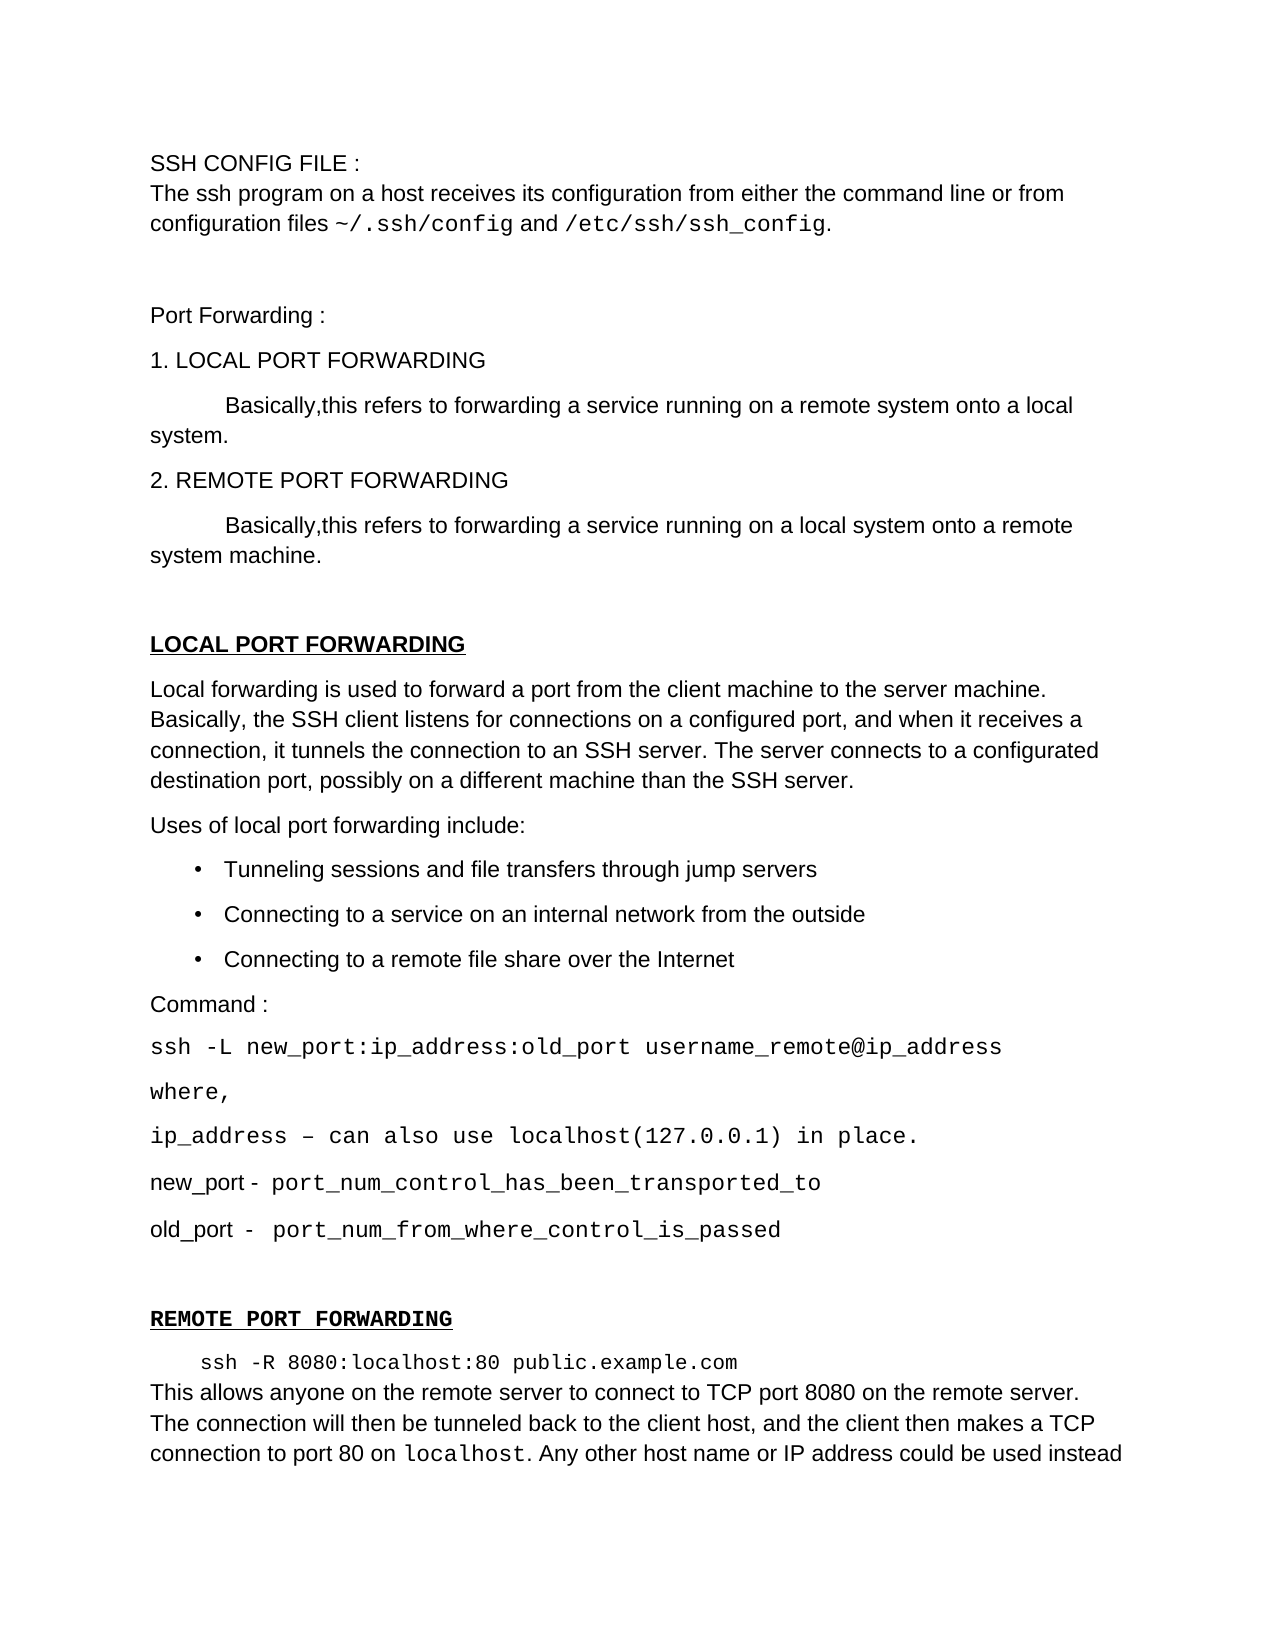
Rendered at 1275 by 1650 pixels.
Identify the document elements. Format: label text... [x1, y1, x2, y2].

text ssh -L new_port:ip_address:old_port username_remote@ip_address [150, 1036, 1125, 1062]
list Tunneling sessions and file transfers through jump servers [194, 856, 1125, 883]
text The ssh program on a host receives its configuration from either the command line or from configuration files ~/.ssh/config and /etc/ssh/ssh_config. [150, 180, 1125, 239]
text This allows anyone on the remote server to connect to TCP port 8080 on the remote server. The connection will then be tunneled back to the client host, and the client then makes a TCP connection to port 80 on localhost. Any other host name or IP address could be used instead [150, 1379, 1125, 1468]
text 2. REMOTE PORT FORWARDING [150, 467, 1125, 493]
text Uses of local port forwarding include: [150, 812, 1125, 838]
text REMOTE PORT FORWARDING [150, 1308, 1125, 1334]
text old_port - port_num_from_where_control_is_passed [150, 1216, 1125, 1244]
text new_port - port_num_control_has_been_transported_to [150, 1169, 1125, 1197]
text Basically,this refers to forwarding a service running on a remote system onto a local system. [150, 392, 1125, 448]
text where, [150, 1080, 1125, 1106]
text SSH CONFIG FILE : [150, 150, 1125, 176]
text 1. LOCAL PORT FORWARDING [150, 347, 1125, 373]
text Port Forwarding : [150, 302, 1125, 329]
text LOCAL PORT FORWARDING [150, 631, 1125, 658]
text Local forwarding is used to forward a port from the client machine to the server machine. Basically, the SSH client listens for connections on a configured port, and when it receives a connection, it tunnels the connection to an SSH server. The server connects to a configurated destination port, possibly on a different machine than the SSH server. [150, 676, 1125, 793]
text ssh -R 8080:localhost:80 public.example.com [150, 1352, 1125, 1376]
text ip_address – can also use localhost(127.0.0.1) in place. [150, 1124, 1125, 1150]
list Connecting to a service on an internal network from the outside [194, 901, 1125, 928]
list Connecting to a remote file share over the Internet [194, 946, 1125, 972]
text Command : [150, 991, 1125, 1017]
text Basically,this refers to forwarding a service running on a local system onto a remote system machine. [150, 512, 1125, 568]
